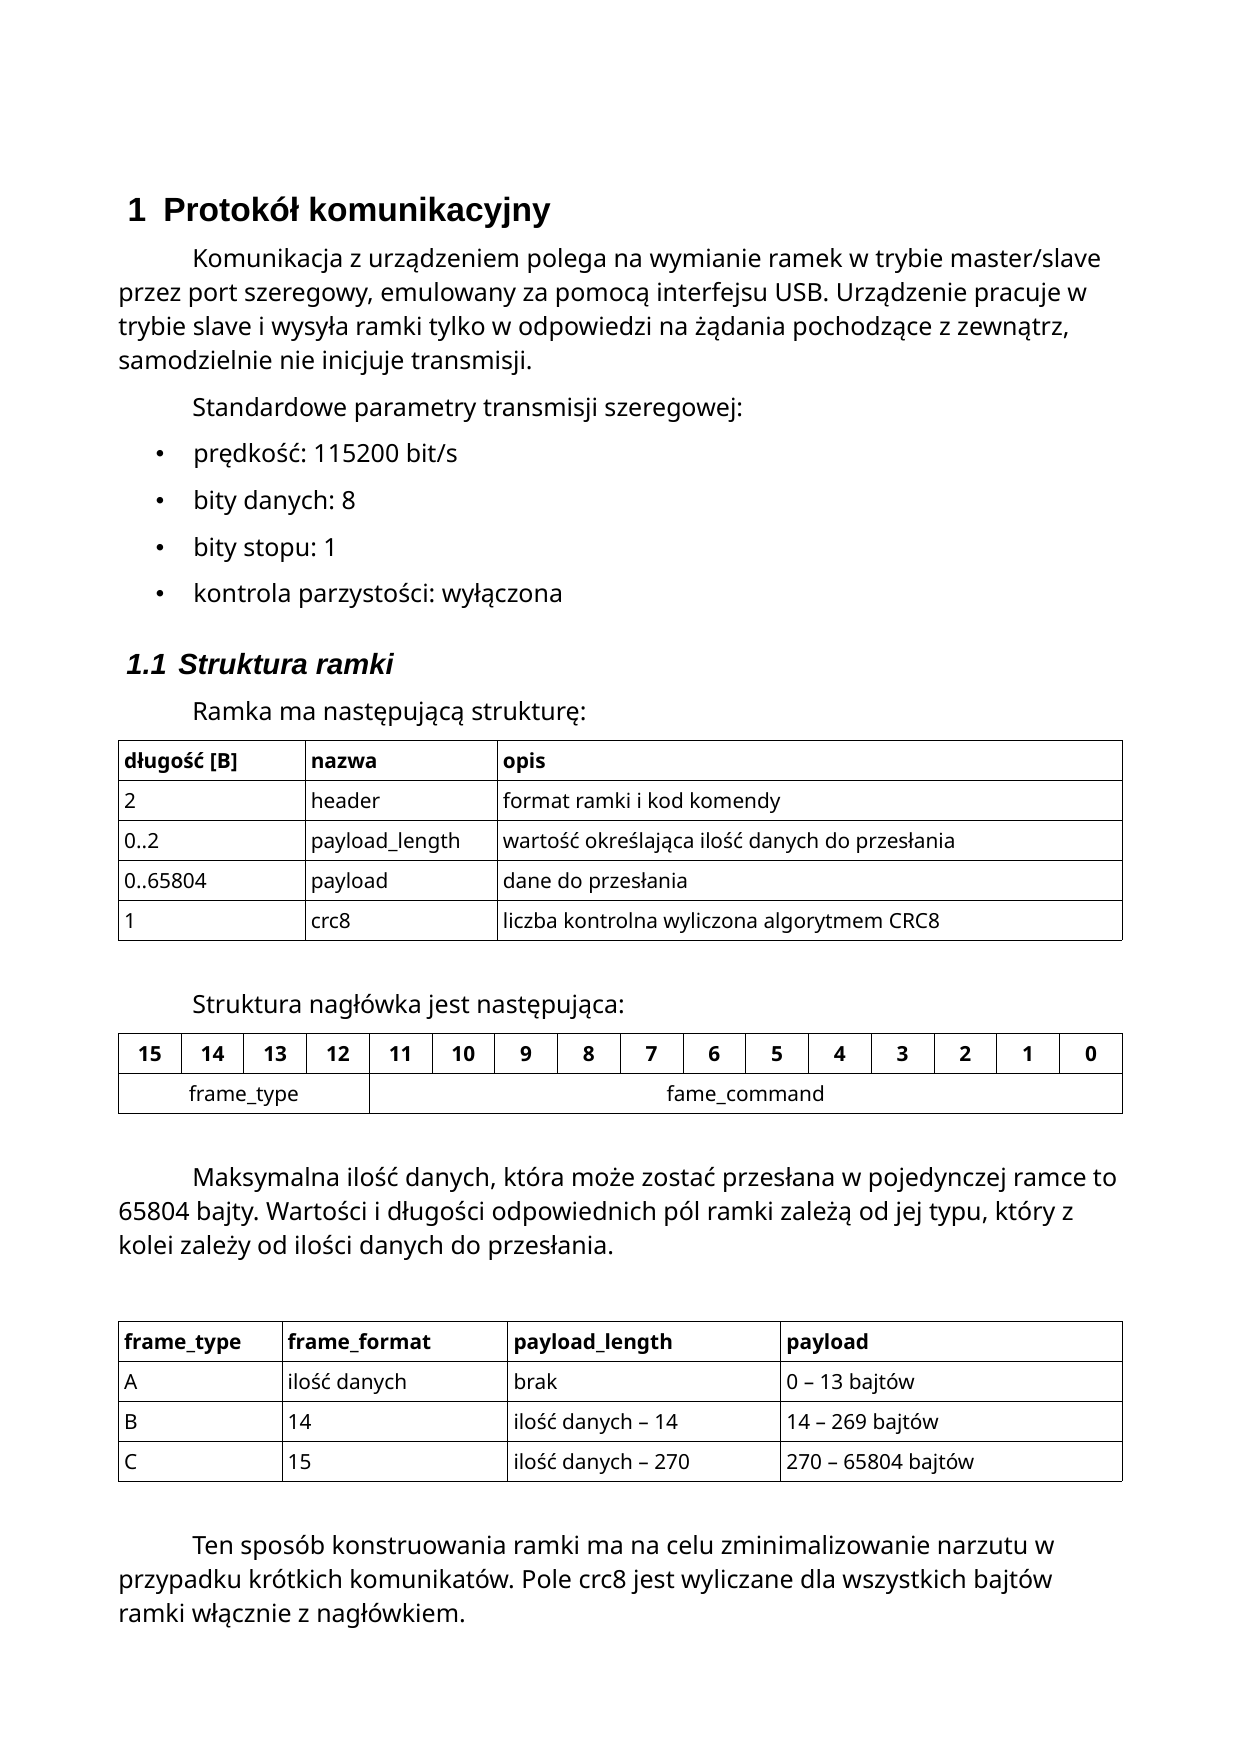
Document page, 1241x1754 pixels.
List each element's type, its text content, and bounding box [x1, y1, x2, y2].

table_cell payload_length [306, 821, 497, 860]
table_cell 14 [283, 1402, 507, 1441]
table_cell B [119, 1402, 282, 1441]
list prędkość: 115200 bit/s [156, 436, 1122, 470]
table_header frame_format [283, 1322, 507, 1361]
table_cell crc8 [306, 901, 497, 940]
table_cell fame_command [370, 1074, 1122, 1113]
table_header 11 [370, 1034, 432, 1073]
table_cell ilość danych – 14 [508, 1402, 780, 1441]
table_header opis [498, 741, 1122, 780]
table_cell 15 [283, 1442, 507, 1481]
table_cell 0..2 [119, 821, 305, 860]
table_header payload_length [508, 1322, 780, 1361]
table_cell liczba kontrolna wyliczona algorytmem CRC8 [498, 901, 1122, 940]
table_header 3 [872, 1034, 934, 1073]
table_cell header [306, 781, 497, 820]
list bity stopu: 1 [156, 529, 1122, 563]
table_cell ilość danych – 270 [508, 1442, 780, 1481]
table_cell 2 [119, 781, 305, 820]
table_header 12 [307, 1034, 369, 1073]
table_header 4 [809, 1034, 871, 1073]
table_cell A [119, 1362, 282, 1401]
table_header 7 [621, 1034, 683, 1073]
table_cell frame_type [119, 1074, 369, 1113]
table_header 2 [935, 1034, 996, 1073]
table_cell format ramki i kod komendy [498, 781, 1122, 820]
table_cell 1 [119, 901, 305, 940]
table_header 1 [997, 1034, 1059, 1073]
table_header 8 [558, 1034, 620, 1073]
text Ten sposób konstruowania ramki ma na celu zminimalizowanie narzutu w przypadku krótkich komunikatów. Pole crc8 jest wyliczane dla wszystkich bajtów ramki włącznie z nagłówkiem. [118, 1528, 1122, 1630]
table_header 9 [495, 1034, 557, 1073]
table_cell C [119, 1442, 282, 1481]
table_header 10 [433, 1034, 494, 1073]
table_cell 270 – 65804 bajtów [781, 1442, 1122, 1481]
table_header 13 [244, 1034, 306, 1073]
table_header 15 [119, 1034, 181, 1073]
table_header nazwa [306, 741, 497, 780]
table_cell payload [306, 861, 497, 900]
table_header 5 [746, 1034, 808, 1073]
text Komunikacja z urządzeniem polega na wymianie ramek w trybie master/slave przez port szeregowy, emulowany za pomocą interfejsu USB. Urządzenie pracuje w trybie slave i wysyła ramki tylko w odpowiedzi na żądania pochodzące z zewnątrz, samodzielnie nie inicjuje transmisji. [118, 241, 1122, 377]
table_cell 0..65804 [119, 861, 305, 900]
list bity danych: 8 [156, 483, 1122, 517]
table_cell ilość danych [283, 1362, 507, 1401]
text Ramka ma następującą strukturę: [118, 693, 1122, 727]
table_cell dane do przesłania [498, 861, 1122, 900]
table_header 0 [1060, 1034, 1122, 1073]
subtitle Protokół komunikacyjny [118, 190, 1122, 228]
table_header długość [B] [119, 741, 305, 780]
table_header frame_type [119, 1322, 282, 1361]
text Struktura nagłówka jest następująca: [118, 987, 1122, 1021]
table_header 6 [684, 1034, 745, 1073]
table_header payload [781, 1322, 1122, 1361]
text Maksymalna ilość danych, która może zostać przesłana w pojedynczej ramce to 65804 bajty. Wartości i długości odpowiednich pól ramki zależą od jej typu, który z kolei zależy od ilości danych do przesłania. [118, 1160, 1122, 1262]
list kontrola parzystości: wyłączona [156, 576, 1122, 610]
table_header 14 [182, 1034, 243, 1073]
subtitle Struktura ramki [118, 647, 1122, 681]
table_cell wartość określająca ilość danych do przesłania [498, 821, 1122, 860]
table_cell brak [508, 1362, 780, 1401]
text Standardowe parametry transmisji szeregowej: [118, 389, 1122, 424]
table_cell 14 – 269 bajtów [781, 1402, 1122, 1441]
table_cell 0 – 13 bajtów [781, 1362, 1122, 1401]
